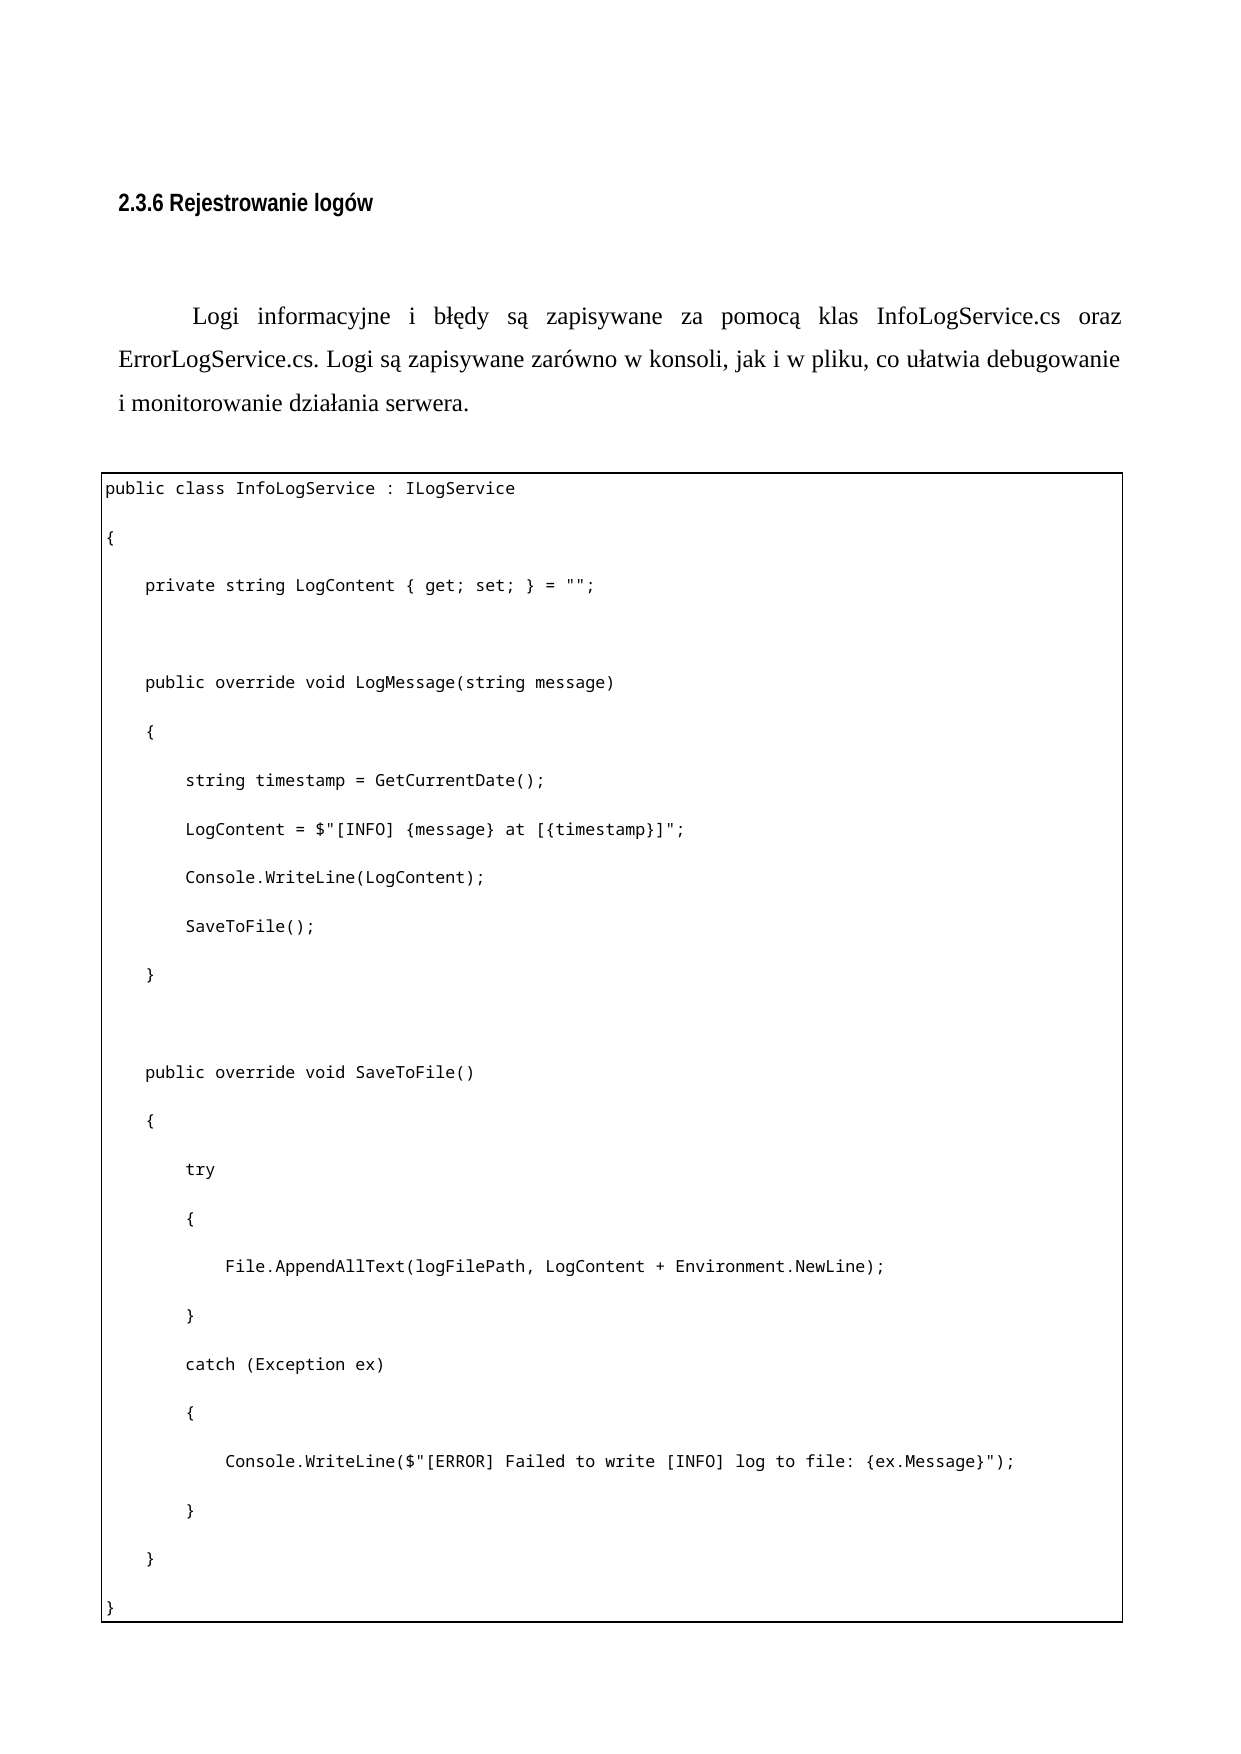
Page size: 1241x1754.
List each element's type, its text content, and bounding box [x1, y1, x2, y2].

text public class InfoLogService : ILogService [105, 477, 1118, 499]
text } [105, 1303, 1118, 1326]
subtitle 2.3.6 Rejestrowanie logów [118, 188, 1122, 217]
text private string LogContent { get; set; } = ""; [105, 574, 1118, 597]
text { [105, 525, 1118, 548]
text { [105, 1206, 1118, 1229]
text LogContent = $"[INFO] {message} at [{timestamp}]"; [105, 817, 1118, 840]
text string timestamp = GetCurrentDate(); [105, 768, 1118, 791]
text public override void SaveToFile() [105, 1060, 1118, 1083]
text { [105, 720, 1118, 742]
text try [105, 1158, 1118, 1180]
text File.AppendAllText(logFilePath, LogContent + Environment.NewLine); [105, 1255, 1118, 1278]
text Logi informacyjne i błędy są zapisywane za pomocą klas InfoLogService.cs oraz ErrorLogService.cs. Logi są zapisywane zarówno w konsoli, jak i w pliku, co ułatwia debugowanie i monitorowanie działania serwera. [118, 301, 1122, 416]
text } [105, 1498, 1118, 1521]
text catch (Exception ex) [105, 1352, 1118, 1375]
text SaveToFile(); [105, 914, 1118, 937]
text Console.WriteLine($"[ERROR] Failed to write [INFO] log to file: {ex.Message}"); [105, 1449, 1118, 1472]
text } [105, 1547, 1118, 1569]
text } [105, 963, 1118, 986]
text public override void LogMessage(string message) [105, 671, 1118, 694]
text } [105, 1595, 1118, 1618]
text Console.WriteLine(LogContent); [105, 866, 1118, 888]
text { [105, 1401, 1118, 1423]
text { [105, 1109, 1118, 1132]
